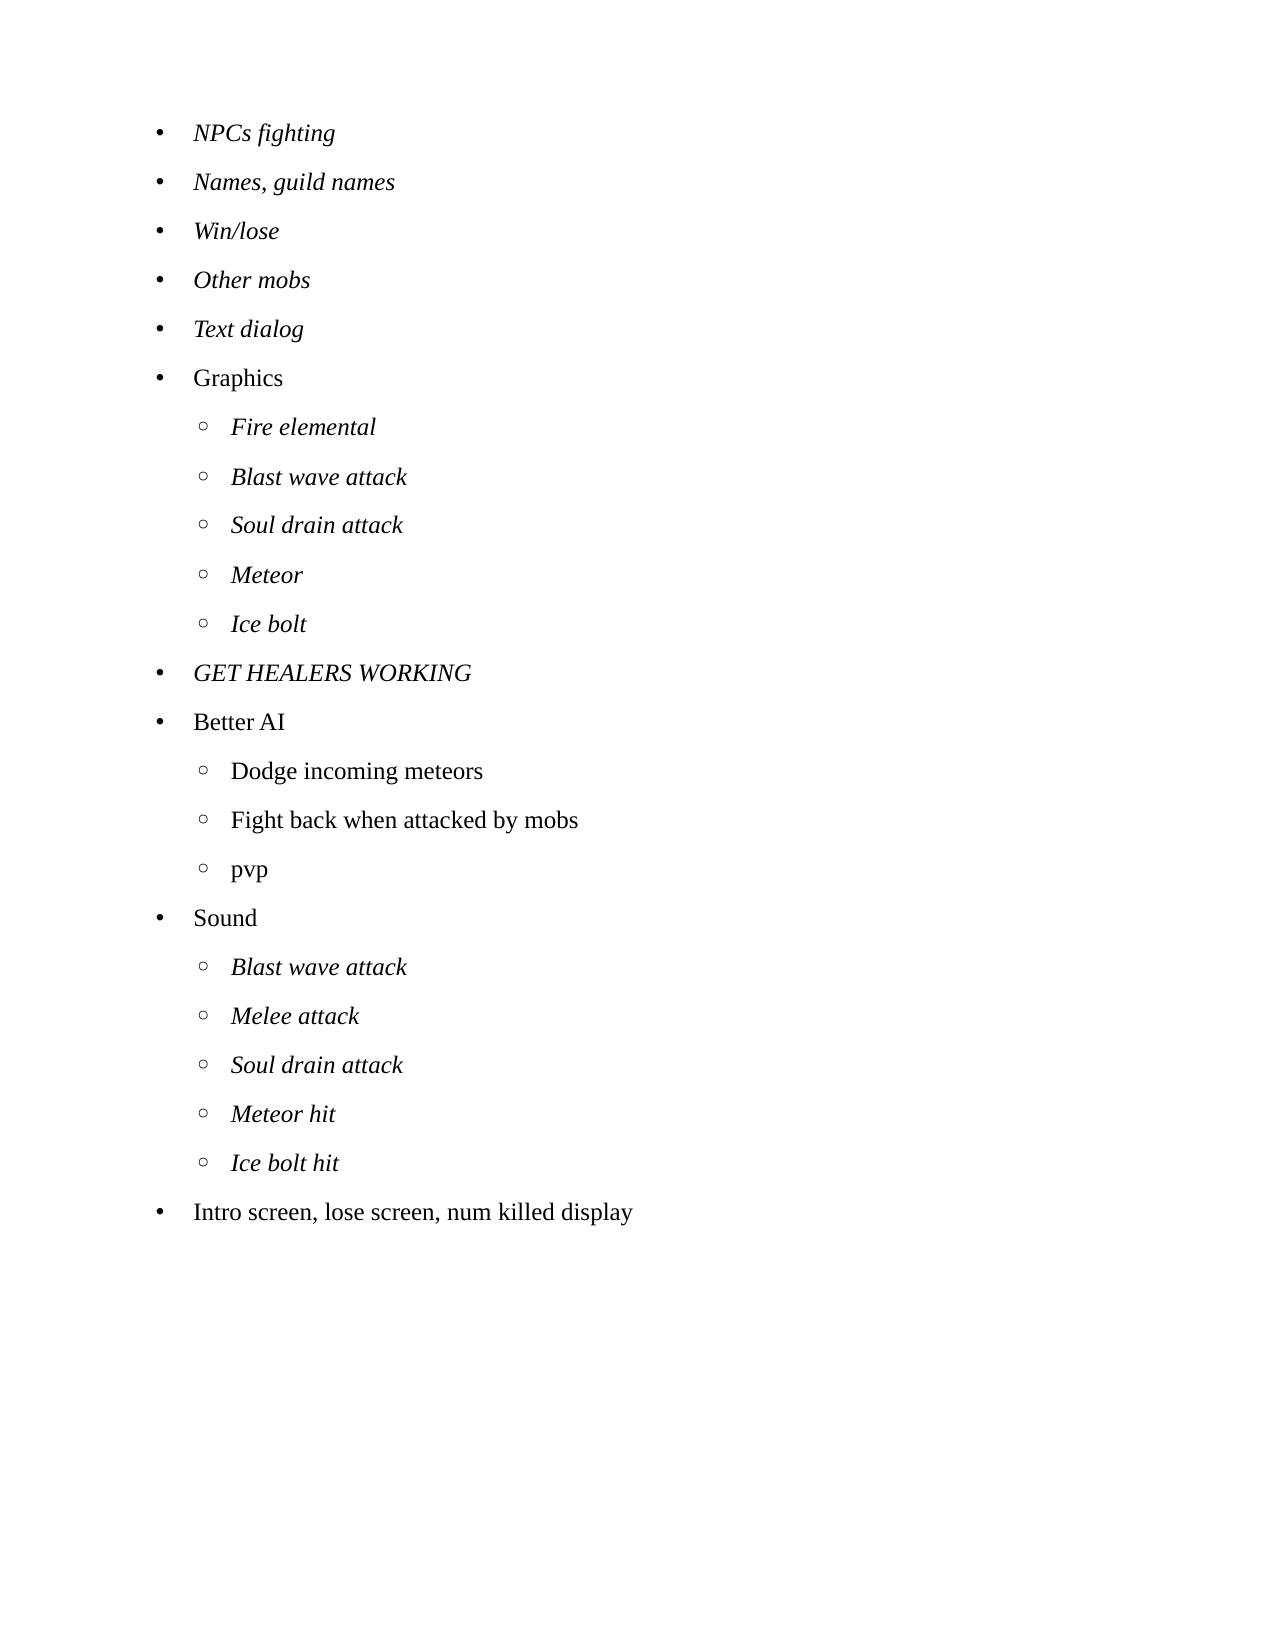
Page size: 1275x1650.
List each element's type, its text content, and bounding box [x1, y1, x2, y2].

list Blast wave attack [193, 952, 1157, 981]
list Sound [156, 903, 1157, 932]
list Graphics [156, 363, 1157, 392]
list Meteor [193, 560, 1157, 588]
list Ice bolt [193, 609, 1157, 637]
list Fight back when attacked by mobs [193, 805, 1157, 834]
list Melee attack [193, 1001, 1157, 1030]
list Text dialog [156, 314, 1157, 343]
list Soul drain attack [193, 511, 1157, 539]
list Win/lose [156, 216, 1157, 245]
list Blast wave attack [193, 462, 1157, 490]
list Meteor hit [193, 1099, 1157, 1128]
list Soul drain attack [193, 1050, 1157, 1079]
list NPCs fighting [156, 118, 1157, 147]
list Intro screen, lose screen, num killed display [156, 1197, 1157, 1226]
list pvp [193, 854, 1157, 883]
list Better AI [156, 707, 1157, 736]
list Ice bolt hit [193, 1148, 1157, 1177]
list Fire elemental [193, 412, 1157, 441]
list Dodge incoming meteors [193, 756, 1157, 785]
list Names, guild names [156, 167, 1157, 196]
list GET HEALERS WORKING [156, 658, 1157, 687]
list Other mobs [156, 265, 1157, 294]
